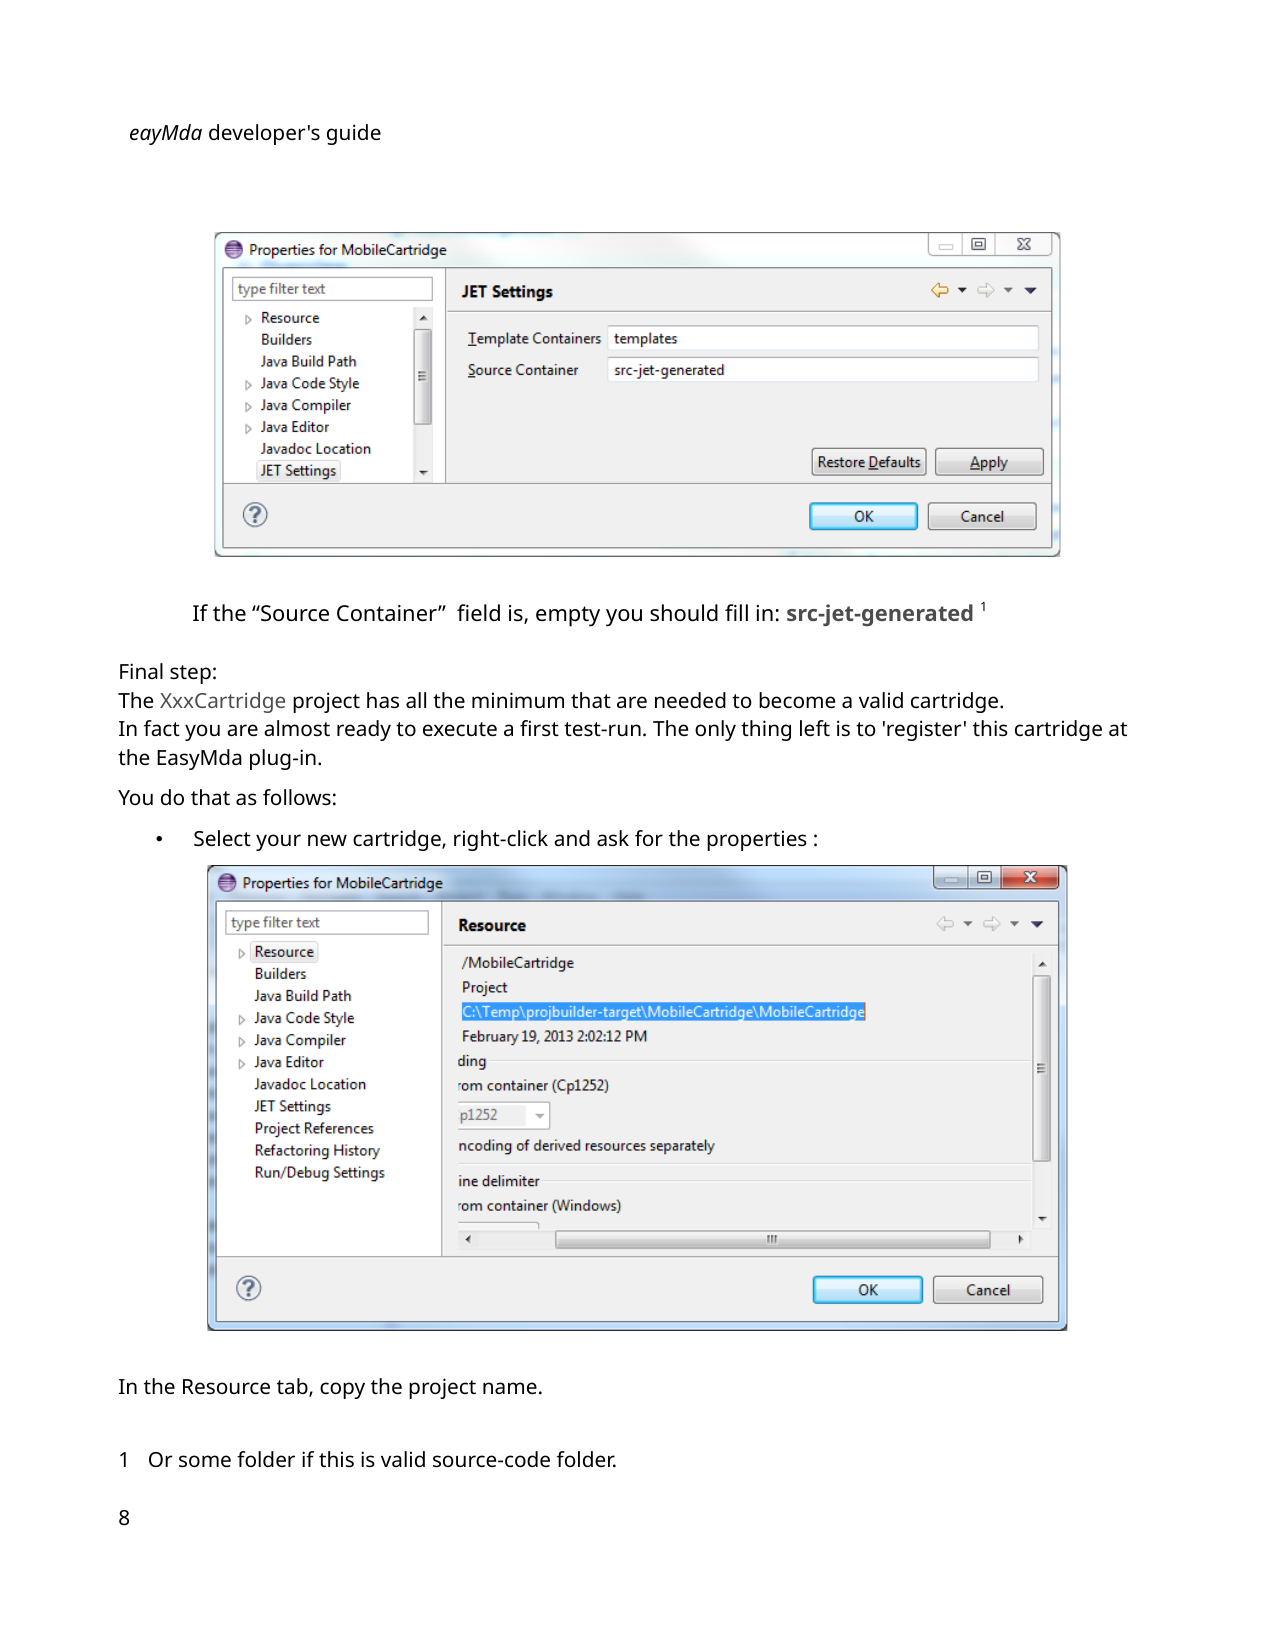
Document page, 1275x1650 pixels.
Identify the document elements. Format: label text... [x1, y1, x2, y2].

text In the Resource tab, copy the project name. [118, 1372, 1157, 1400]
text If the “Source Container” field is, empty you should fill in: src-jet-generated [192, 598, 1157, 627]
text The XxxCartridge project has all the minimum that are needed to become a valid cartridge. In fact you are almost ready to execute a first test-run. The only thing left is to 'register' this cartridge at the EasyMda plug-in. [118, 686, 1157, 771]
picture [207, 865, 1068, 1331]
text Final step: [118, 657, 1157, 686]
list Select your new cartridge, right-click and ask for the properties : [156, 824, 1157, 853]
picture [214, 232, 1061, 557]
text You do that as follows: [118, 783, 1157, 812]
text Or some folder if this is valid source-code folder. [118, 1446, 1157, 1474]
